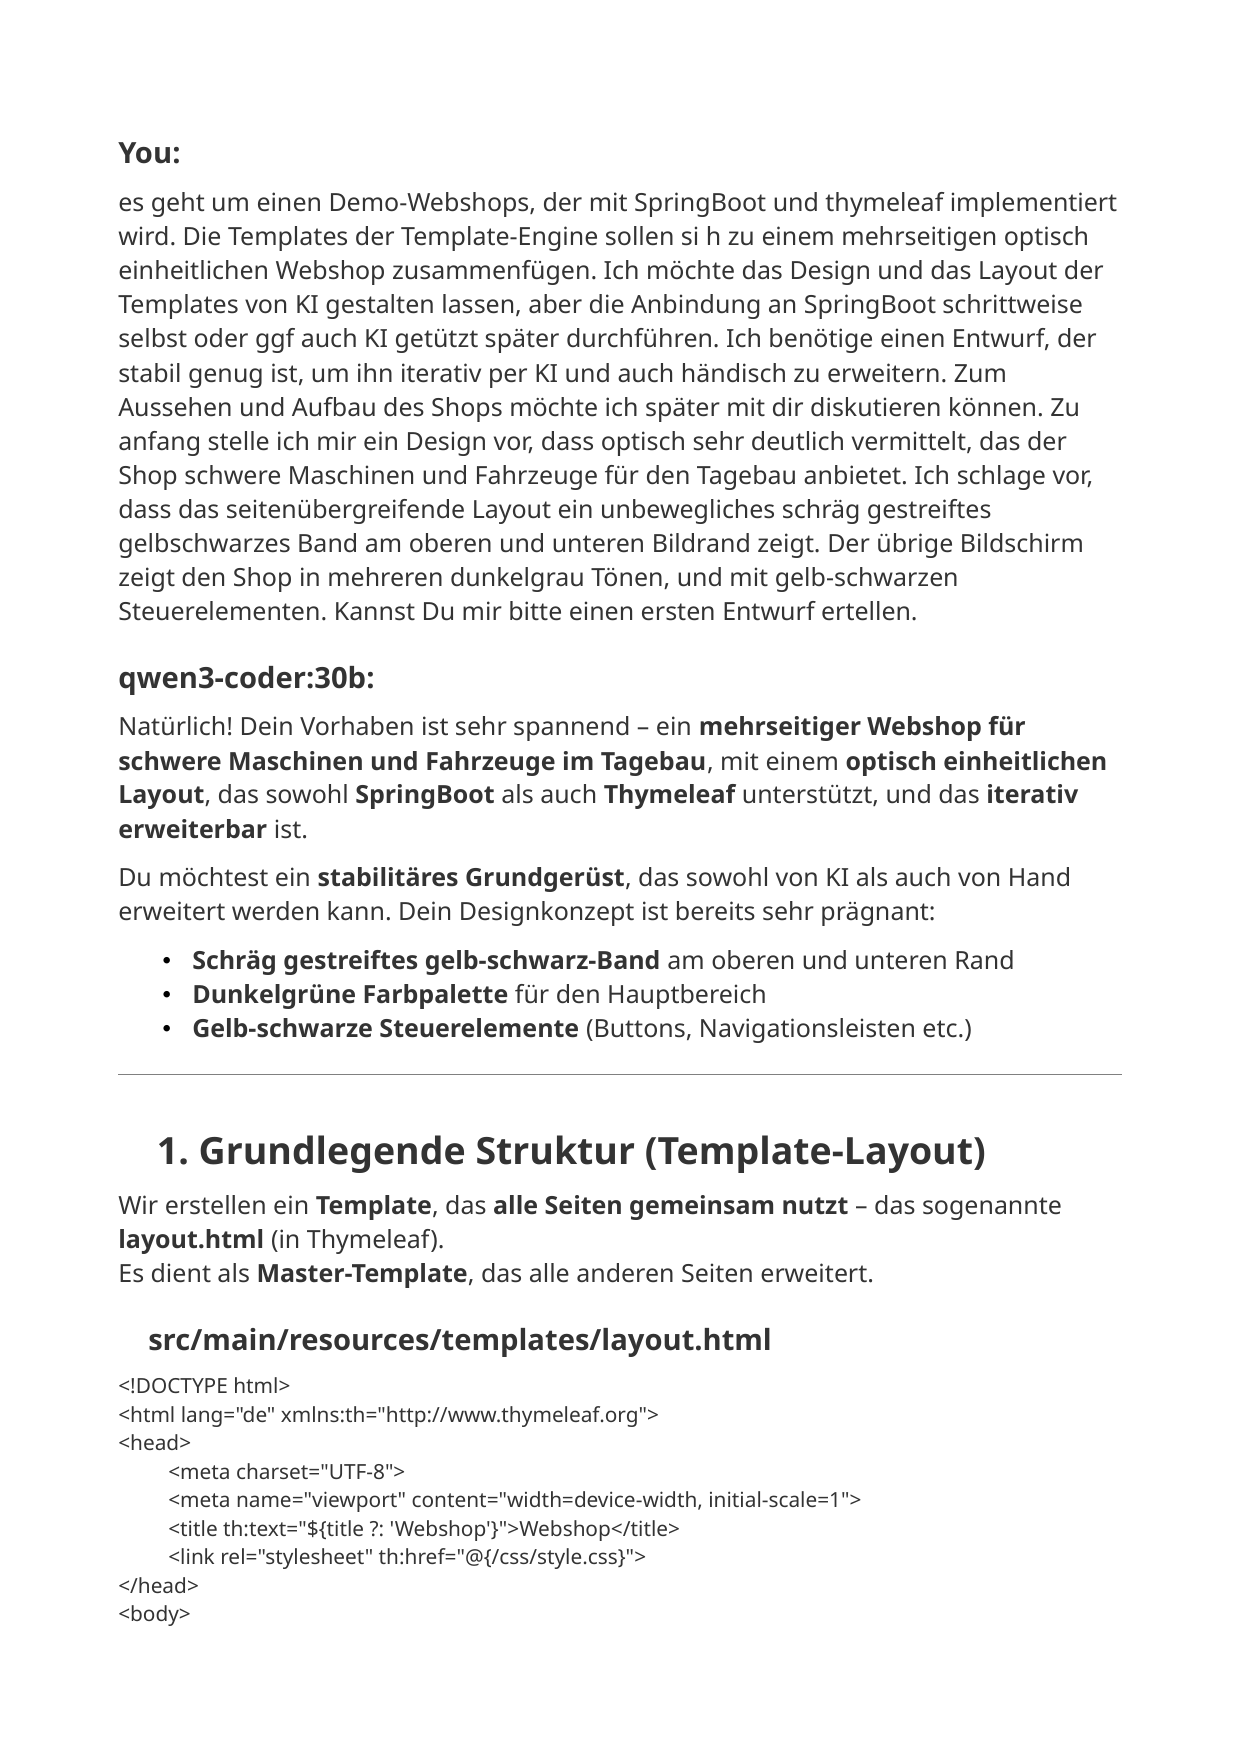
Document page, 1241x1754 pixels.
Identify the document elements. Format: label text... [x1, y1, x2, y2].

text <title th:text="${title ?: 'Webshop'}">Webshop</title> [118, 1514, 1122, 1542]
text Wir erstellen ein Template, das alle Seiten gemeinsam nutzt – das sogenannte layout.html (in Thymeleaf). Es dient als Master-Template, das alle anderen Seiten erweitert. [118, 1188, 1122, 1290]
text <html lang="de" xmlns:th="http://www.thymeleaf.org"> [118, 1400, 1122, 1428]
text <body> [118, 1599, 1122, 1628]
text Natürlich! Dein Vorhaben ist sehr spannend – ein mehrseitiger Webshop für schwere Maschinen und Fahrzeuge im Tagebau, mit einem optisch einheitlichen Layout, das sowohl SpringBoot als auch Thymeleaf unterstützt, und das iterativ erweiterbar ist. [118, 709, 1122, 845]
text <meta name="viewport" content="width=device-width, initial-scale=1"> [118, 1485, 1122, 1514]
text <meta charset="UTF-8"> [118, 1457, 1122, 1485]
subtitle 🧱 1. Grundlegende Struktur (Template-Layout) [118, 1124, 1122, 1176]
text es geht um einen Demo-Webshops, der mit SpringBoot und thymeleaf implementiert wird. Die Templates der Template-Engine sollen si h zu einem mehrseitigen optisch einheitlichen Webshop zusammenfügen. Ich möchte das Design und das Layout der Templates von KI gestalten lassen, aber die Anbindung an SpringBoot schrittweise selbst oder ggf auch KI getützt später durchführen. Ich benötige einen Entwurf, der stabil genug ist, um ihn iterativ per KI und auch händisch zu erweitern. Zum Aussehen und Aufbau des Shops möchte ich später mit dir diskutieren können. Zu anfang stelle ich mir ein Design vor, dass optisch sehr deutlich vermittelt, das der Shop schwere Maschinen und Fahrzeuge für den Tagebau anbietet. Ich schlage vor, dass das seitenübergreifende Layout ein unbewegliches schräg gestreiftes gelbschwarzes Band am oberen und unteren Bildrand zeigt. Der übrige Bildschirm zeigt den Shop in mehreren dunkelgrau Tönen, und mit gelb-schwarzen Steuerelementen. Kannst Du mir bitte einen ersten Entwurf ertellen. [118, 185, 1122, 628]
list Gelb-schwarze Steuerelemente (Buttons, Navigationsleisten etc.) [162, 1011, 1122, 1045]
subtitle ✅ src/main/resources/templates/layout.html [118, 1319, 1122, 1359]
subtitle You: [118, 133, 1122, 172]
text <!DOCTYPE html> [118, 1372, 1122, 1400]
text Du möchtest ein stabilitäres Grundgerüst, das sowohl von KI als auch von Hand erweitert werden kann. Dein Designkonzept ist bereits sehr prägnant: [118, 860, 1122, 928]
text </head> [118, 1571, 1122, 1599]
subtitle qwen3-coder:30b: [118, 657, 1122, 697]
list Dunkelgrüne Farbpalette für den Hauptbereich [162, 977, 1122, 1011]
text <link rel="stylesheet" th:href="@{/css/style.css}"> [118, 1542, 1122, 1571]
text <head> [118, 1428, 1122, 1457]
list Schräg gestreiftes gelb-schwarz-Band am oberen und unteren Rand [162, 943, 1122, 977]
